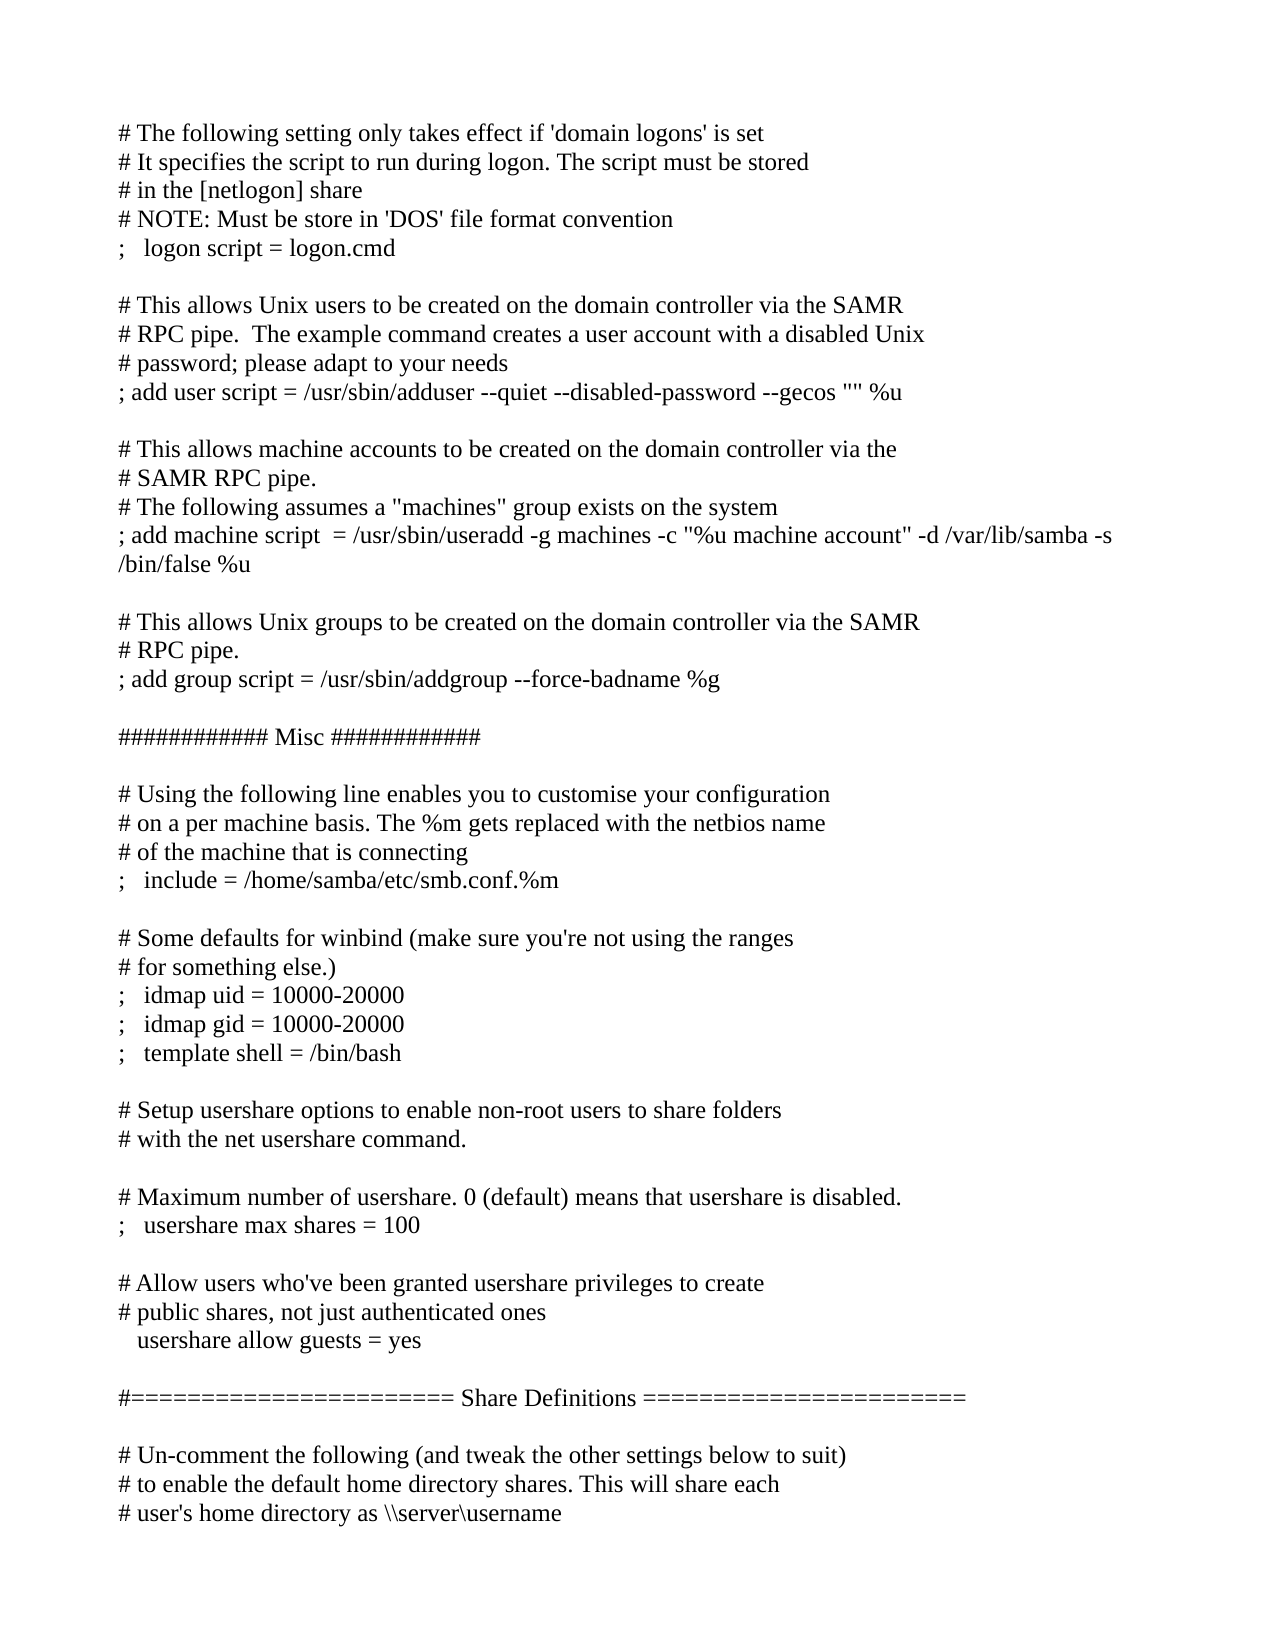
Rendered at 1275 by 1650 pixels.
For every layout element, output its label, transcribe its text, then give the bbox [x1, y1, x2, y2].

text ; add user script = /usr/sbin/adduser --quiet --disabled-password --gecos "" %u [118, 377, 1157, 406]
text ; idmap uid = 10000-20000 [118, 981, 1157, 1009]
text # Some defaults for winbind (make sure you're not using the ranges [118, 923, 1157, 952]
text ############ Misc ############ [118, 722, 1157, 751]
text usershare allow guests = yes [118, 1326, 1157, 1354]
text # The following setting only takes effect if 'domain logons' is set [118, 118, 1157, 147]
text # The following assumes a "machines" group exists on the system [118, 492, 1157, 521]
text # to enable the default home directory shares. This will share each [118, 1469, 1157, 1498]
text # This allows Unix users to be created on the domain controller via the SAMR [118, 291, 1157, 319]
text # This allows Unix groups to be created on the domain controller via the SAMR [118, 607, 1157, 636]
text ; idmap gid = 10000-20000 [118, 1009, 1157, 1038]
text ; logon script = logon.cmd [118, 233, 1157, 262]
text ; template shell = /bin/bash [118, 1038, 1157, 1067]
text # in the [netlogon] share [118, 176, 1157, 204]
text # RPC pipe. [118, 636, 1157, 664]
text # user's home directory as \\server\username [118, 1498, 1157, 1527]
text #======================= Share Definitions ======================= [118, 1383, 1157, 1412]
text # This allows machine accounts to be created on the domain controller via the [118, 434, 1157, 463]
text # of the machine that is connecting [118, 837, 1157, 866]
text # on a per machine basis. The %m gets replaced with the netbios name [118, 808, 1157, 837]
text ; add group script = /usr/sbin/addgroup --force-badname %g [118, 664, 1157, 693]
text # Un-comment the following (and tweak the other settings below to suit) [118, 1441, 1157, 1469]
text # SAMR RPC pipe. [118, 463, 1157, 492]
text # RPC pipe. The example command creates a user account with a disabled Unix [118, 319, 1157, 348]
text # NOTE: Must be store in 'DOS' file format convention [118, 204, 1157, 233]
text ; include = /home/samba/etc/smb.conf.%m [118, 866, 1157, 894]
text ; add machine script = /usr/sbin/useradd -g machines -c "%u machine account" -d /var/lib/samba -s /bin/false %u [118, 521, 1157, 578]
text # password; please adapt to your needs [118, 348, 1157, 377]
text ; usershare max shares = 100 [118, 1211, 1157, 1239]
text # It specifies the script to run during logon. The script must be stored [118, 147, 1157, 176]
text # Allow users who've been granted usershare privileges to create [118, 1268, 1157, 1297]
text # Maximum number of usershare. 0 (default) means that usershare is disabled. [118, 1182, 1157, 1211]
text # public shares, not just authenticated ones [118, 1297, 1157, 1326]
text # for something else.) [118, 952, 1157, 981]
text # with the net usershare command. [118, 1124, 1157, 1153]
text # Setup usershare options to enable non-root users to share folders [118, 1096, 1157, 1124]
text # Using the following line enables you to customise your configuration [118, 779, 1157, 808]
